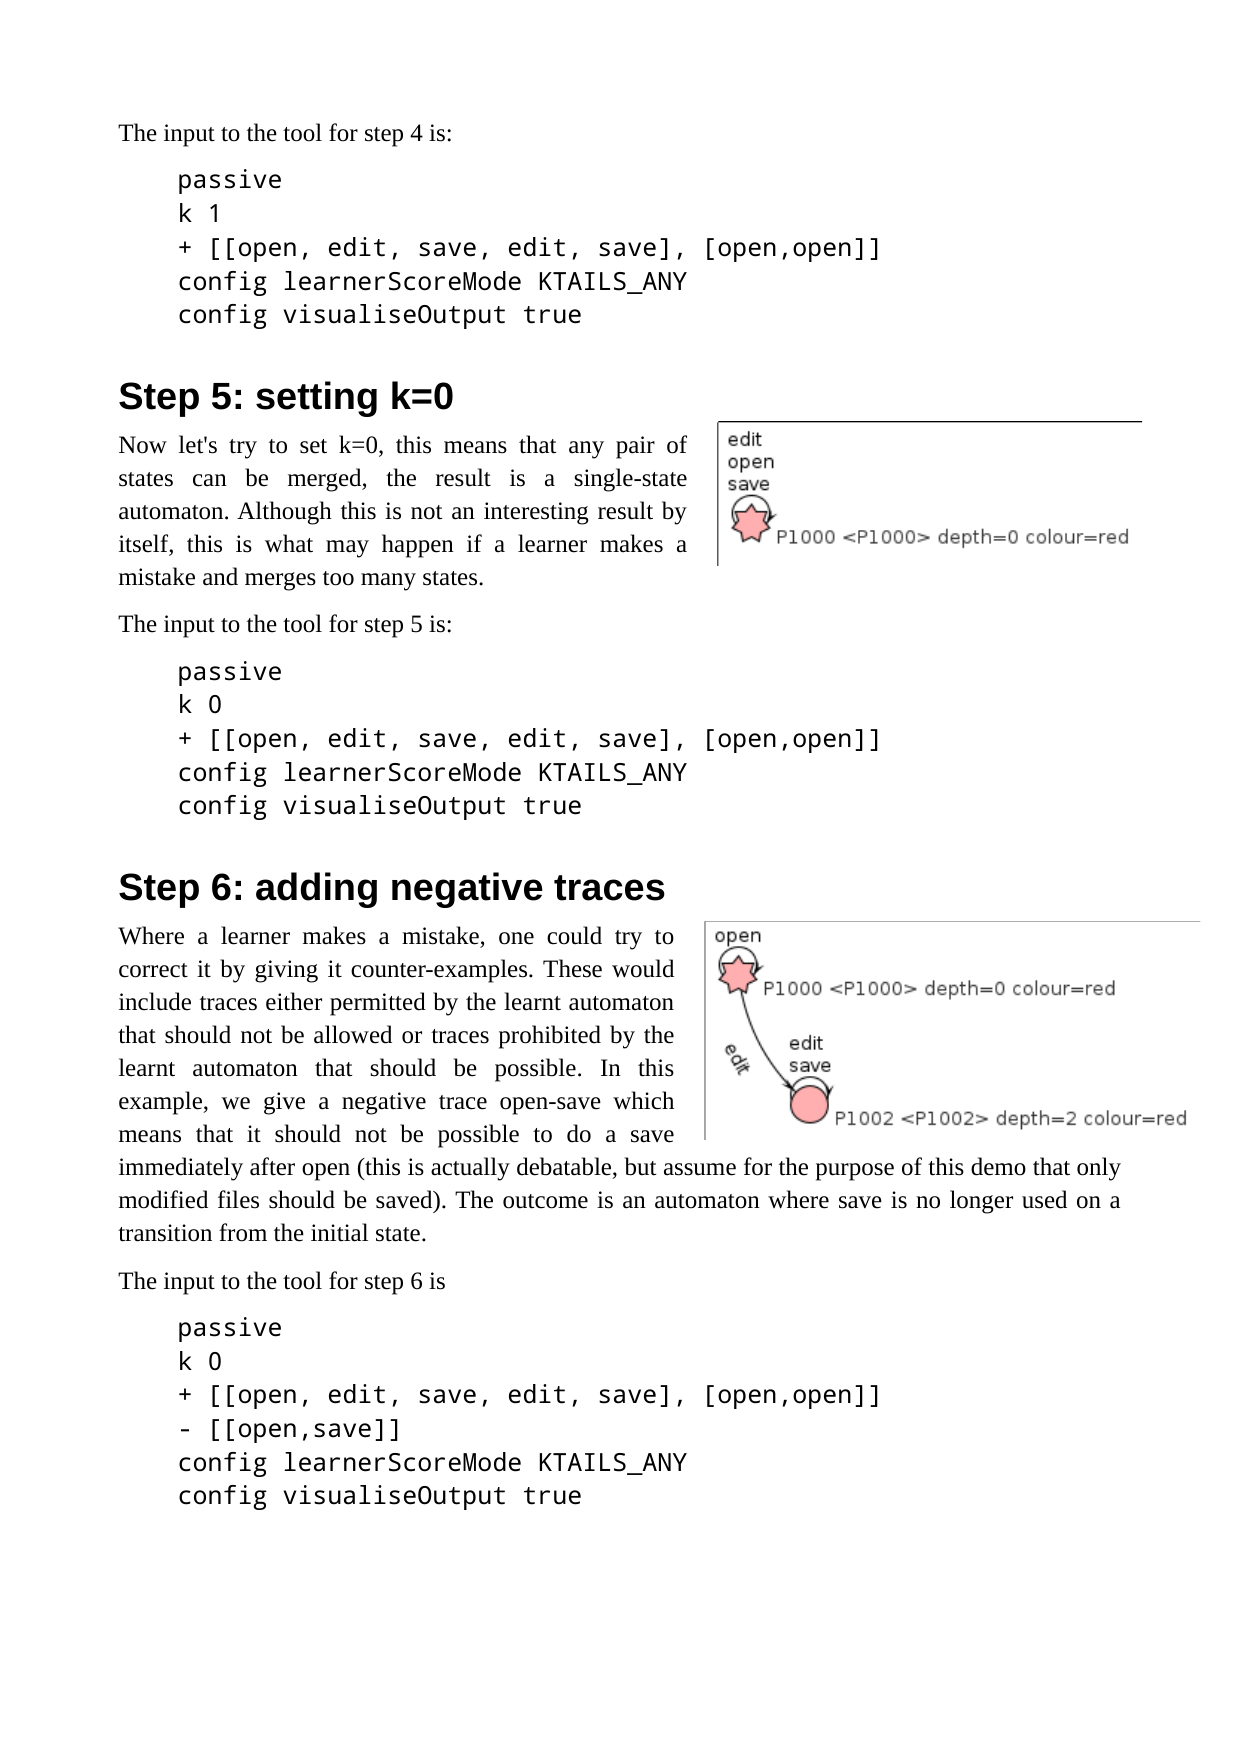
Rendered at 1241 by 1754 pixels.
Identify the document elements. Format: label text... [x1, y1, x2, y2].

picture [704, 921, 1201, 1140]
text Now let's try to set k=0, this means that any pair of states can be merged, the result is a single-state automaton. Although this is not an interesting result by itself, this is what may happen if a learner makes a mistake and merges too many states. [118, 430, 1122, 591]
text passive k 1 + [[open, edit, save, edit, save], [open,open]] config learnerScoreMode KTAILS_ANY config visualiseOutput true [177, 166, 1122, 329]
text The input to the tool for step 6 is [118, 1266, 1122, 1294]
text passive k 0 + [[open, edit, save, edit, save], [open,open]] - [[open,save]] config learnerScoreMode KTAILS_ANY config visualiseOutput true [177, 1313, 1122, 1511]
subtitle Step 6: adding negative traces [118, 865, 1122, 908]
text Where a learner makes a mistake, one could try to correct it by giving it counter-examples. These would include traces either permitted by the learnt automaton that should not be allowed or traces prohibited by the learnt automaton that should be possible. In this example, we give a negative trace open-save which means that it should not be possible to do a save immediately after open (this is actually debatable, but assume for the purpose of this demo that only modified files should be saved). The outcome is an automaton where save is no longer used on a transition from the initial state. [118, 921, 1122, 1247]
text passive k 0 + [[open, edit, save, edit, save], [open,open]] config learnerScoreMode KTAILS_ANY config visualiseOutput true [177, 657, 1122, 821]
subtitle Step 5: setting k=0 [118, 373, 1122, 417]
picture [717, 421, 1143, 566]
text The input to the tool for step 4 is: [118, 118, 1122, 147]
text The input to the tool for step 5 is: [118, 609, 1122, 638]
